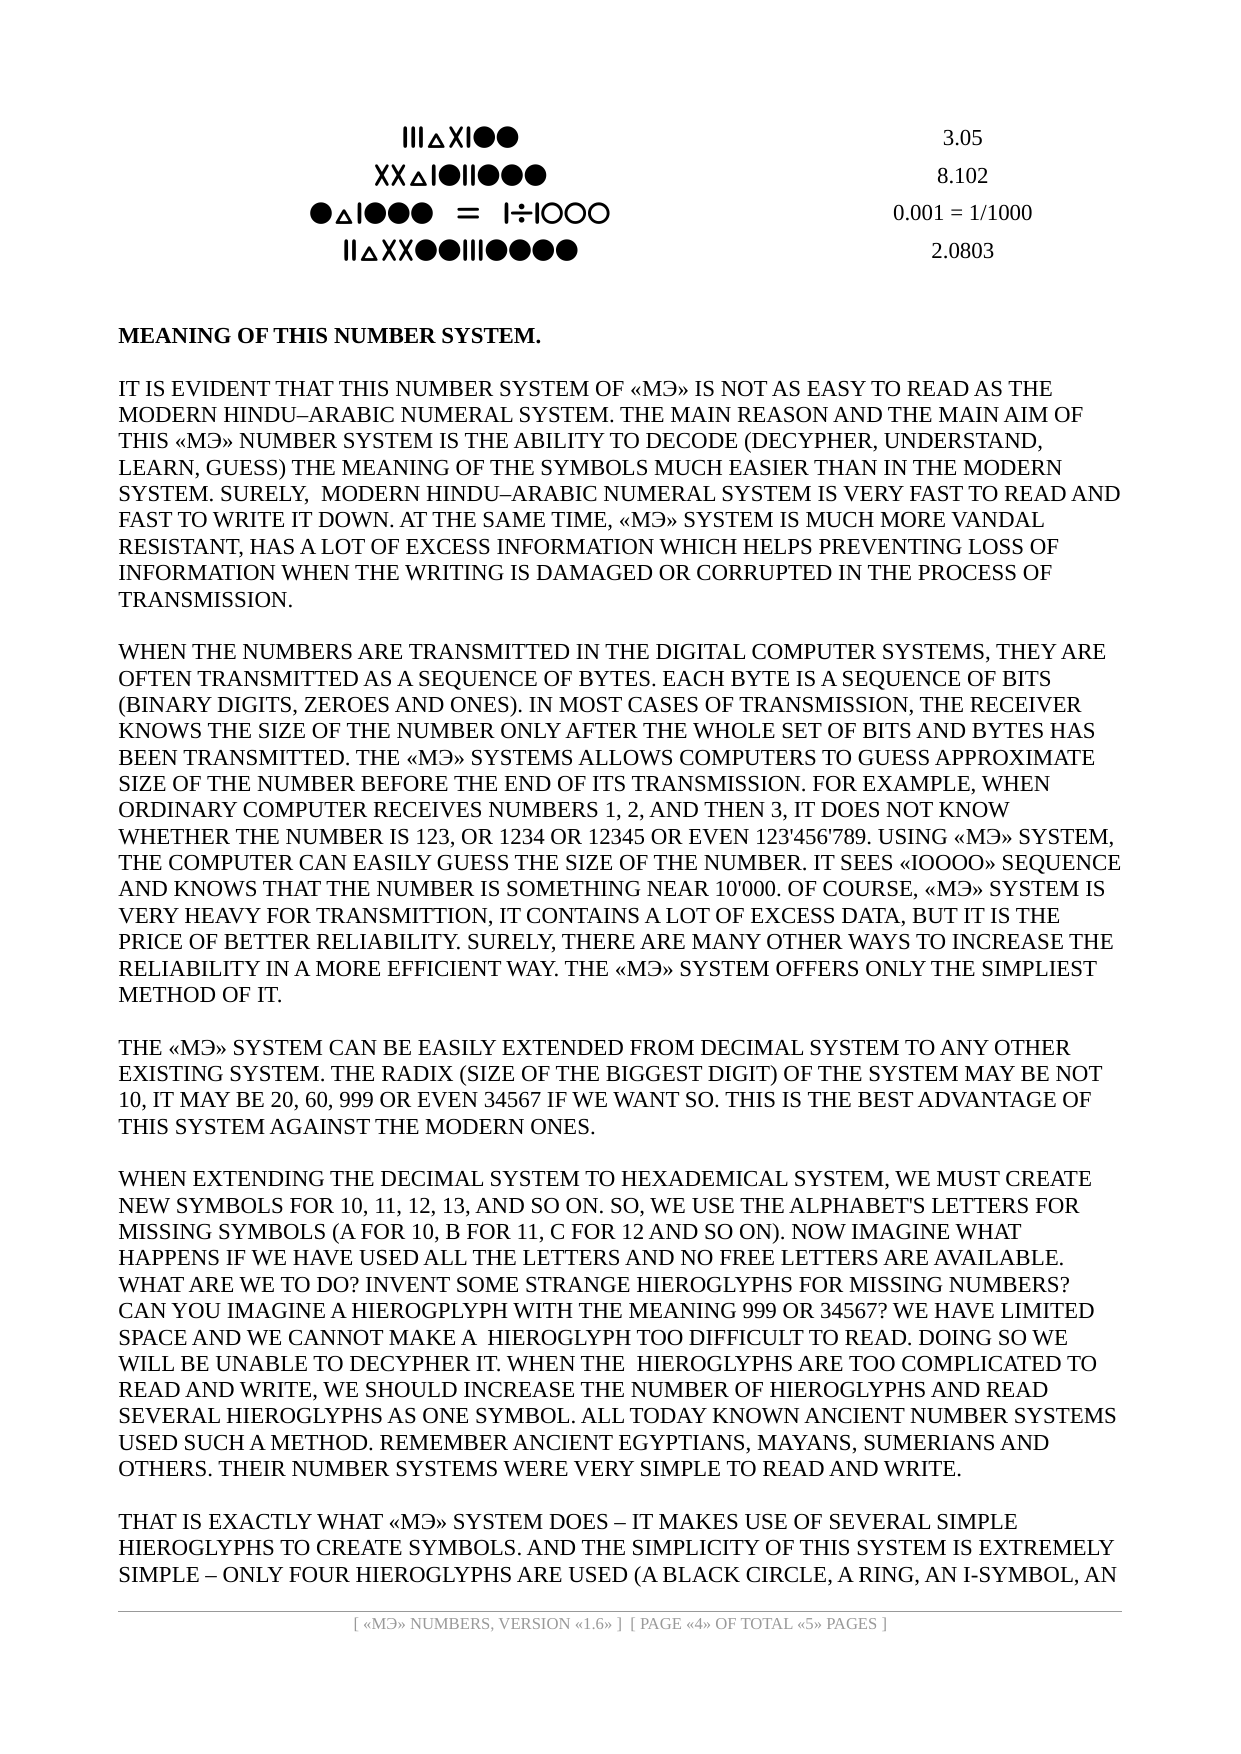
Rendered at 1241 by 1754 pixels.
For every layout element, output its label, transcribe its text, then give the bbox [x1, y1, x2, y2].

text WHEN EXTENDING THE DECIMAL SYSTEM TO HEXADEMICAL SYSTEM, WE MUST CREATE NEW SYMBOLS FOR 10, 11, 12, 13, AND SO ON. SO, WE USE THE ALPHABET'S LETTERS FOR MISSING SYMBOLS (A FOR 10, B FOR 11, C FOR 12 AND SO ON). NOW IMAGINE WHAT HAPPENS IF WE HAVE USED ALL THE LETTERS AND NO FREE LETTERS ARE AVAILABLE. WHAT ARE WE TO DO? INVENT SOME STRANGE HIEROGLYPHS FOR MISSING NUMBERS? CAN YOU IMAGINE A HIEROGPLYPH WITH THE MEANING 999 OR 34567? WE HAVE LIMITED SPACE AND WE CANNOT MAKE A HIEROGLYPH TOO DIFFICULT TO READ. DOING SO WE WILL BE UNABLE TO DECYPHER IT. WHEN THE HIEROGLYPHS ARE TOO COMPLICATED TO READ AND WRITE, WE SHOULD INCREASE THE NUMBER OF HIEROGLYPHS AND READ SEVERAL HIEROGLYPHS AS ONE SYMBOL. ALL TODAY KNOWN ANCIENT NUMBER SYSTEMS USED SUCH A METHOD. REMEMBER ANCIENT EGYPTIANS, MAYANS, SUMERIANS AND OTHERS. THEIR NUMBER SYSTEMS WERE VERY SIMPLE TO READ AND WRITE. [118, 1165, 1122, 1482]
text WHEN THE NUMBERS ARE TRANSMITTED IN THE DIGITAL COMPUTER SYSTEMS, THEY ARE OFTEN TRANSMITTED AS A SEQUENCE OF BYTES. EACH BYTE IS A SEQUENCE OF BITS (BINARY DIGITS, ZEROES AND ONES). IN MOST CASES OF TRANSMISSION, THE RECEIVER KNOWS THE SIZE OF THE NUMBER ONLY AFTER THE WHOLE SET OF BITS AND BYTES HAS BEEN TRANSMITTED. THE «МЭ» SYSTEMS ALLOWS COMPUTERS TO GUESS APPROXIMATE SIZE OF THE NUMBER BEFORE THE END OF ITS TRANSMISSION. FOR EXAMPLE, WHEN ORDINARY COMPUTER RECEIVES NUMBERS 1, 2, AND THEN 3, IT DOES NOT KNOW WHETHER THE NUMBER IS 123, OR 1234 OR 12345 OR EVEN 123'456'789. USING «МЭ» SYSTEM, THE COMPUTER CAN EASILY GUESS THE SIZE OF THE NUMBER. IT SEES «IOOOO» SEQUENCE AND KNOWS THAT THE NUMBER IS SOMETHING NEAR 10'000. OF COURSE, «МЭ» SYSTEM IS VERY HEAVY FOR TRANSMITTION, IT CONTAINS A LOT OF EXCESS DATA, BUT IT IS THE PRICE OF BETTER RELIABILITY. SURELY, THERE ARE MANY OTHER WAYS TO INCREASE THE RELIABILITY IN A MORE EFFICIENT WAY. THE «МЭ» SYSTEM OFFERS ONLY THE SIMPLIEST METHOD OF IT. [118, 638, 1122, 1007]
table_cell q+1qqq = 1/1eee [118, 194, 802, 232]
text THE «МЭ» SYSTEM CAN BE EASILY EXTENDED FROM DECIMAL SYSTEM TO ANY OTHER EXISTING SYSTEM. THE RADIX (SIZE OF THE BIGGEST DIGIT) OF THE SYSTEM MAY BE NOT 10, IT MAY BE 20, 60, 999 OR EVEN 34567 IF WE WANT SO. THIS IS THE BEST ADVANTAGE OF THIS SYSTEM AGAINST THE MODERN ONES. [118, 1034, 1122, 1139]
table_cell 11+00qq111qqqq [118, 232, 802, 269]
text THAT IS EXACTLY WHAT «МЭ» SYSTEM DOES – IT MAKES USE OF SEVERAL SIMPLE HIEROGLYPHS TO CREATE SYMBOLS. AND THE SIMPLICITY OF THIS SYSTEM IS EXTREMELY SIMPLE – ONLY FOUR HIEROGLYPHS ARE USED (A BLACK CIRCLE, A RING, AN I-SYMBOL, AN [118, 1508, 1122, 1587]
table_cell 2.0803 [803, 232, 1123, 269]
table_cell 8.102 [803, 156, 1123, 194]
table_cell 0.001 = 1/1000 [803, 194, 1123, 232]
table_cell 111+01qq [118, 118, 802, 156]
text IT IS EVIDENT THAT THIS NUMBER SYSTEM OF «МЭ» IS NOT AS EASY TO READ AS THE MODERN HINDU–ARABIC NUMERAL SYSTEM. THE MAIN REASON AND THE MAIN AIM OF THIS «МЭ» NUMBER SYSTEM IS THE ABILITY TO DECODE (DECYPHER, UNDERSTAND, LEARN, GUESS) THE MEANING OF THE SYMBOLS MUCH EASIER THAN IN THE MODERN SYSTEM. SURELY, MODERN HINDU–ARABIC NUMERAL SYSTEM IS VERY FAST TO READ AND FAST TO WRITE IT DOWN. AT THE SAME TIME, «МЭ» SYSTEM IS MUCH MORE VANDAL RESISTANT, HAS A LOT OF EXCESS INFORMATION WHICH HELPS PREVENTING LOSS OF INFORMATION WHEN THE WRITING IS DAMAGED OR CORRUPTED IN THE PROCESS OF TRANSMISSION. [118, 375, 1122, 612]
table_cell 00+1q11qqq [118, 156, 802, 194]
table_cell 3.05 [803, 118, 1123, 156]
text MEANING OF THIS NUMBER SYSTEM. [118, 322, 1122, 348]
